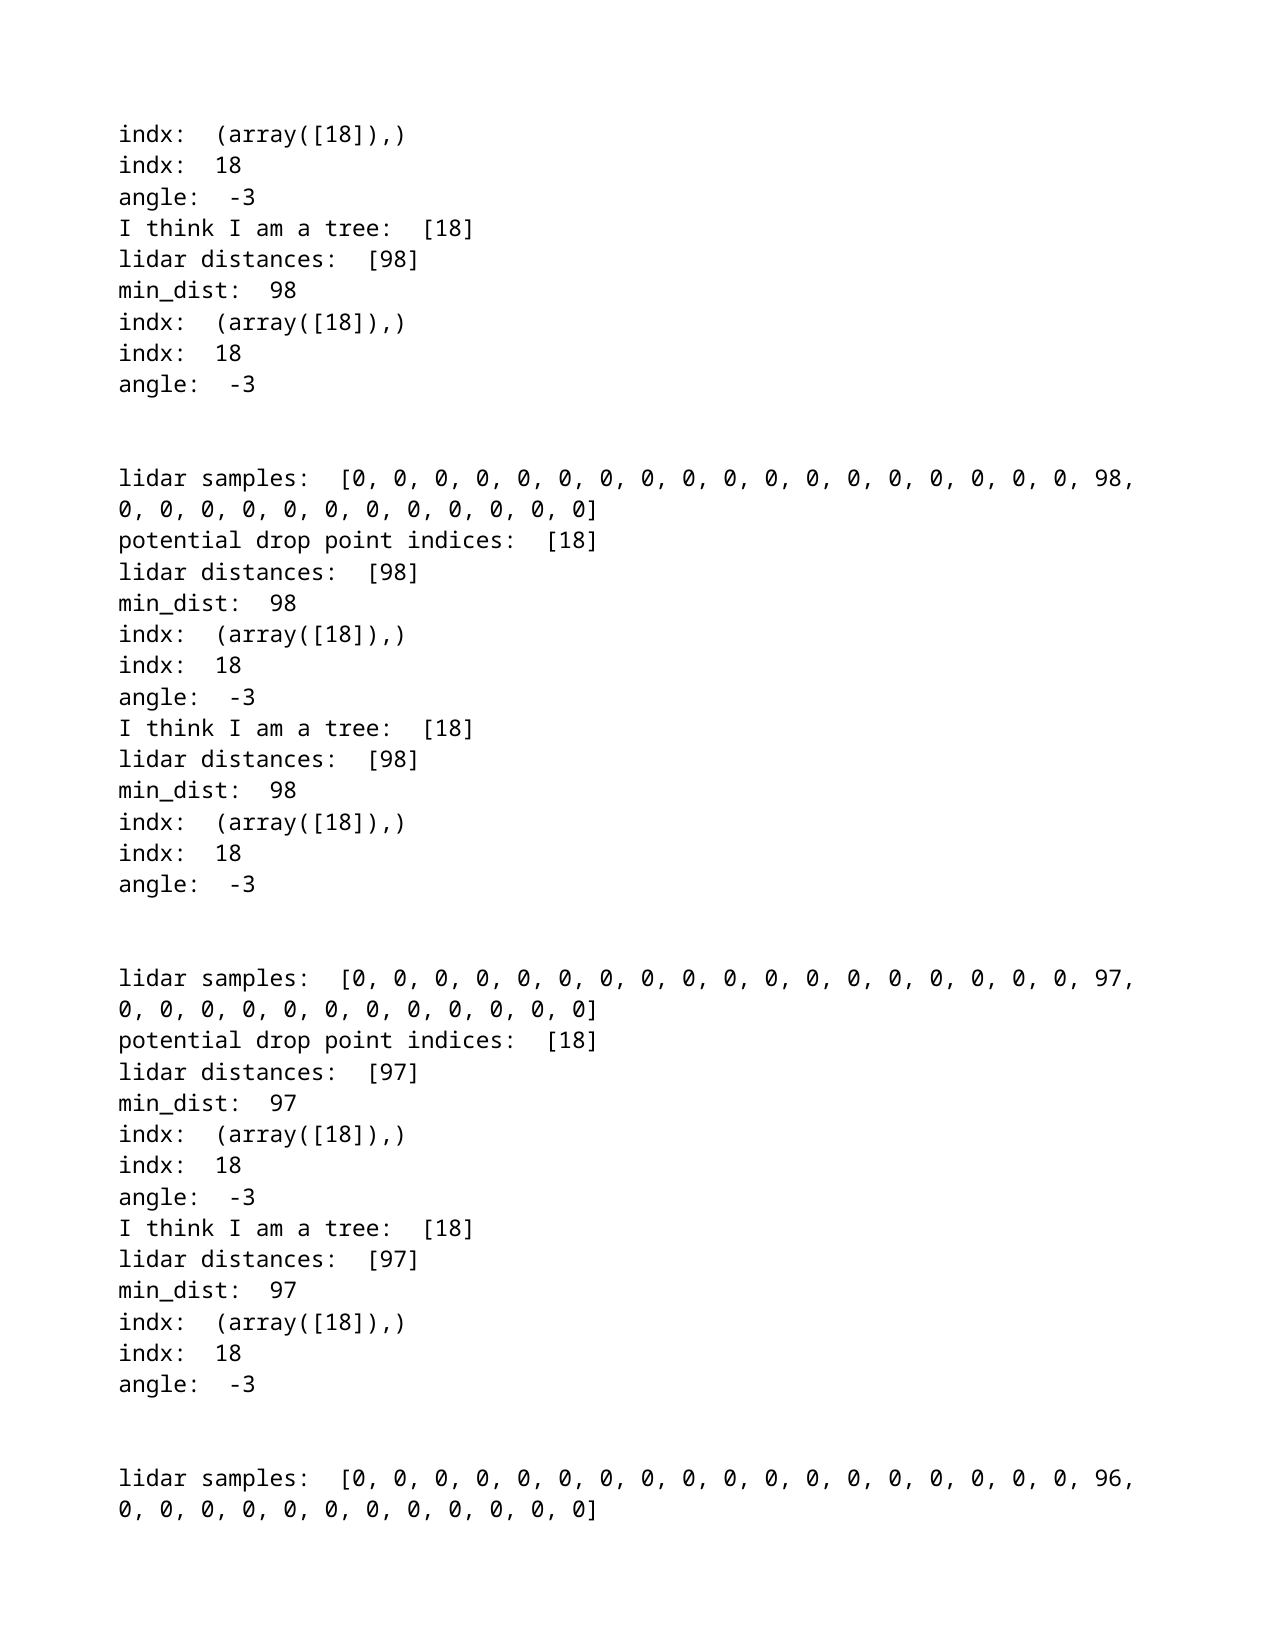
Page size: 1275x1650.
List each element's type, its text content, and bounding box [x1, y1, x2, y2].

text indx: 18 [118, 837, 1157, 868]
text min_dist: 97 [118, 1087, 1157, 1118]
text indx: 18 [118, 1149, 1157, 1181]
text indx: 18 [118, 337, 1157, 368]
text I think I am a tree: [18] [118, 1212, 1157, 1243]
text indx: 18 [118, 149, 1157, 181]
text lidar samples: [0, 0, 0, 0, 0, 0, 0, 0, 0, 0, 0, 0, 0, 0, 0, 0, 0, 0, 98, 0, 0, 0, 0, 0, 0, 0, 0, 0, 0, 0, 0] [118, 462, 1157, 524]
text lidar distances: [98] [118, 243, 1157, 274]
text indx: 18 [118, 1337, 1157, 1368]
text indx: (array([18]),) [118, 306, 1157, 337]
text angle: -3 [118, 1181, 1157, 1212]
text lidar distances: [97] [118, 1243, 1157, 1274]
text min_dist: 97 [118, 1274, 1157, 1306]
text min_dist: 98 [118, 774, 1157, 806]
text angle: -3 [118, 1368, 1157, 1399]
text indx: (array([18]),) [118, 118, 1157, 149]
text angle: -3 [118, 368, 1157, 399]
text potential drop point indices: [18] [118, 1024, 1157, 1056]
text angle: -3 [118, 868, 1157, 899]
text angle: -3 [118, 181, 1157, 212]
text lidar distances: [97] [118, 1056, 1157, 1087]
text I think I am a tree: [18] [118, 212, 1157, 243]
text lidar distances: [98] [118, 556, 1157, 587]
text indx: (array([18]),) [118, 1118, 1157, 1149]
text indx: 18 [118, 649, 1157, 681]
text min_dist: 98 [118, 587, 1157, 618]
text lidar distances: [98] [118, 743, 1157, 774]
text angle: -3 [118, 681, 1157, 712]
text I think I am a tree: [18] [118, 712, 1157, 743]
text lidar samples: [0, 0, 0, 0, 0, 0, 0, 0, 0, 0, 0, 0, 0, 0, 0, 0, 0, 0, 96, 0, 0, 0, 0, 0, 0, 0, 0, 0, 0, 0, 0] [118, 1462, 1157, 1524]
text lidar samples: [0, 0, 0, 0, 0, 0, 0, 0, 0, 0, 0, 0, 0, 0, 0, 0, 0, 0, 97, 0, 0, 0, 0, 0, 0, 0, 0, 0, 0, 0, 0] [118, 962, 1157, 1024]
text indx: (array([18]),) [118, 1306, 1157, 1337]
text potential drop point indices: [18] [118, 524, 1157, 556]
text indx: (array([18]),) [118, 806, 1157, 837]
text indx: (array([18]),) [118, 618, 1157, 649]
text min_dist: 98 [118, 274, 1157, 306]
